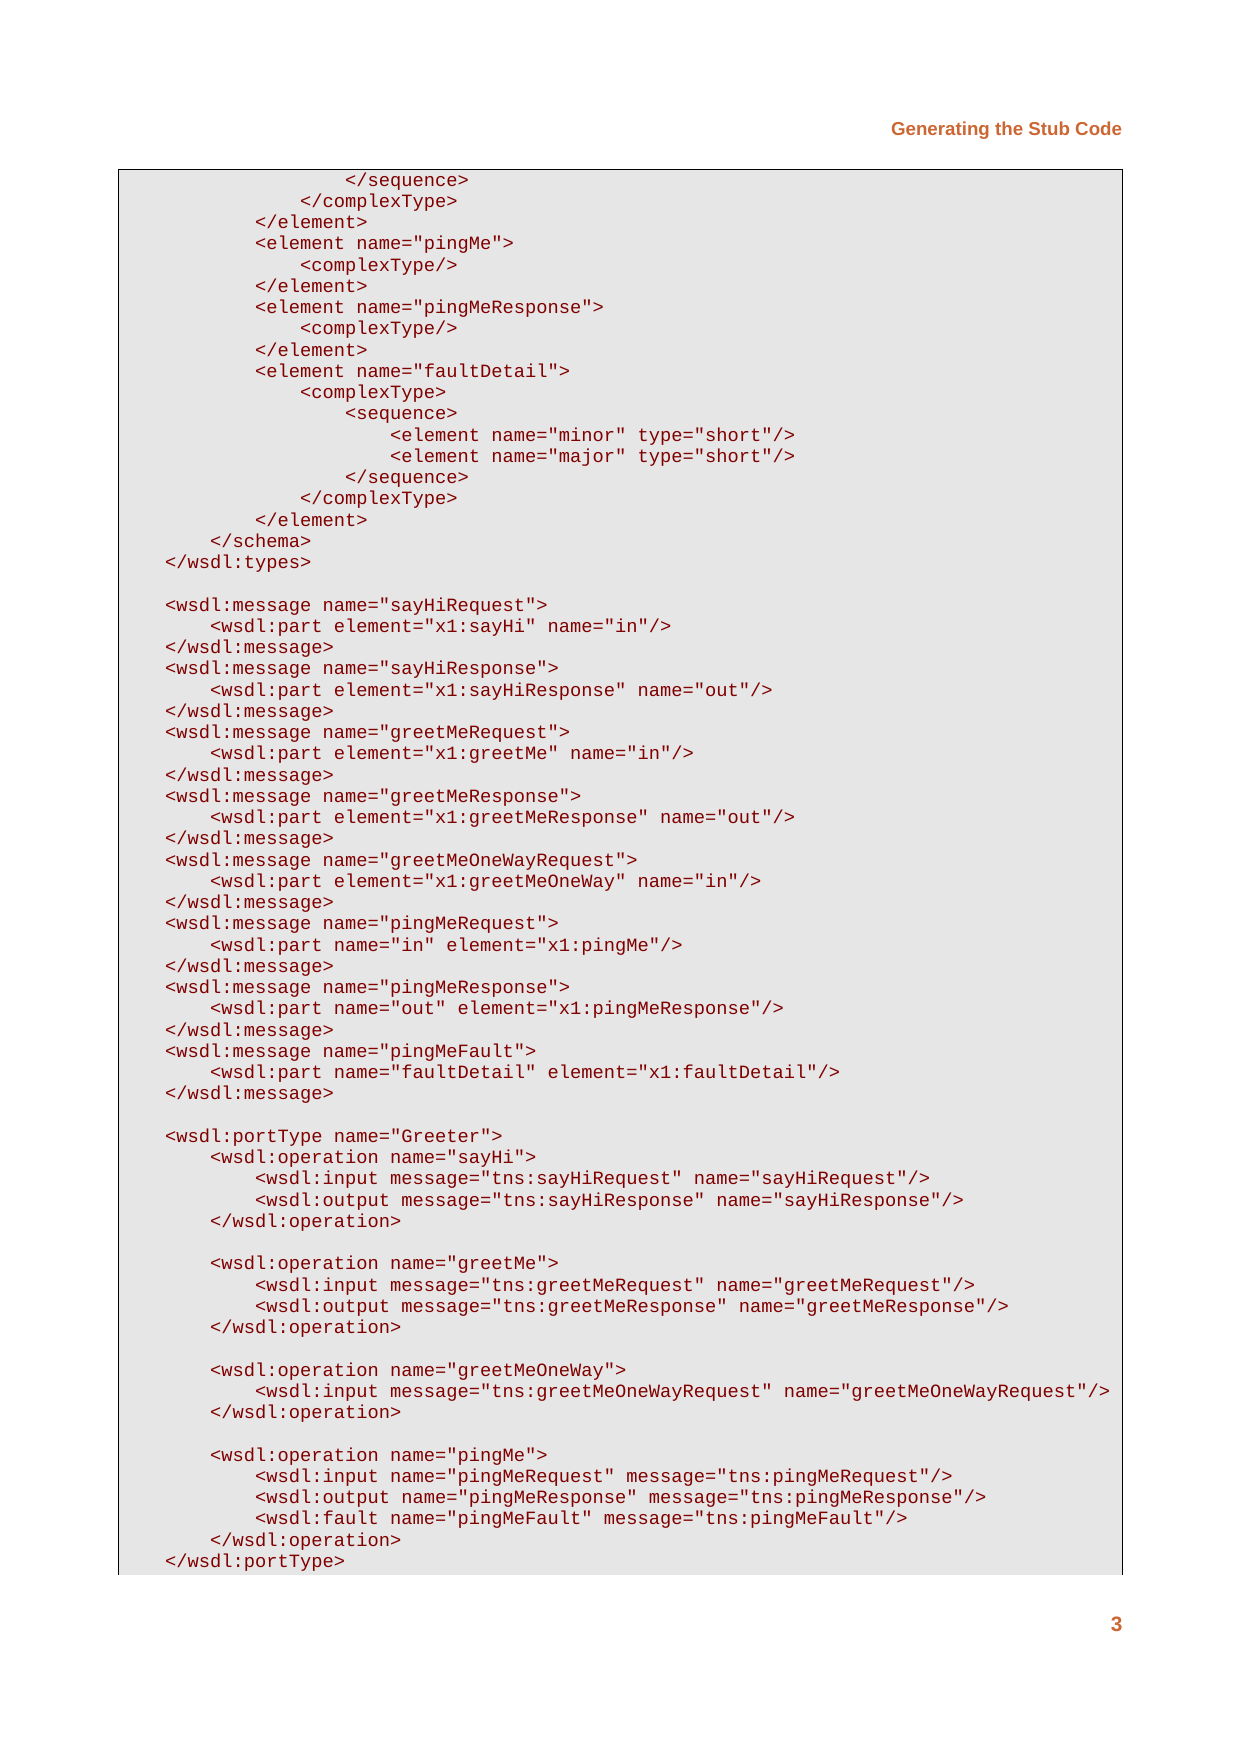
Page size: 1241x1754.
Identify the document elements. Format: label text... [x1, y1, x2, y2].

table_header </sequence> </complexType> </element> <element name="pingMe"> <complexType/> </element> <element name="pingMeResponse"> <complexType/> </element> <element name="faultDetail"> <complexType> <sequence> <element name="minor" type="short"/> <element name="major" type="short"/> </sequence> </complexType> </element> </schema> </wsdl:types> <wsdl:message name="sayHiRequest"> <wsdl:part element="x1:sayHi" name="in"/> </wsdl:message> <wsdl:message name="sayHiResponse"> <wsdl:part element="x1:sayHiResponse" name="out"/> </wsdl:message> <wsdl:message name="greetMeRequest"> <wsdl:part element="x1:greetMe" name="in"/> </wsdl:message> <wsdl:message name="greetMeResponse"> <wsdl:part element="x1:greetMeResponse" name="out"/> </wsdl:message> <wsdl:message name="greetMeOneWayRequest"> <wsdl:part element="x1:greetMeOneWay" name="in"/> </wsdl:message> <wsdl:message name="pingMeRequest"> <wsdl:part name="in" element="x1:pingMe"/> </wsdl:message> <wsdl:message name="pingMeResponse"> <wsdl:part name="out" element="x1:pingMeResponse"/> </wsdl:message> <wsdl:message name="pingMeFault"> <wsdl:part name="faultDetail" element="x1:faultDetail"/> </wsdl:message> <wsdl:portType name="Greeter"> <wsdl:operation name="sayHi"> <wsdl:input message="tns:sayHiRequest" name="sayHiRequest"/> <wsdl:output message="tns:sayHiResponse" name="sayHiResponse"/> </wsdl:operation> <wsdl:operation name="greetMe"> <wsdl:input message="tns:greetMeRequest" name="greetMeRequest"/> <wsdl:output message="tns:greetMeResponse" name="greetMeResponse"/> </wsdl:operation> <wsdl:operation name="greetMeOneWay"> <wsdl:input message="tns:greetMeOneWayRequest" name="greetMeOneWayRequest"/> </wsdl:operation> <wsdl:operation name="pingMe"> <wsdl:input name="pingMeRequest" message="tns:pingMeRequest"/> <wsdl:output name="pingMeResponse" message="tns:pingMeResponse"/> <wsdl:fault name="pingMeFault" message="tns:pingMeFault"/> </wsdl:operation> </wsdl:portType> [119, 170, 1122, 1575]
